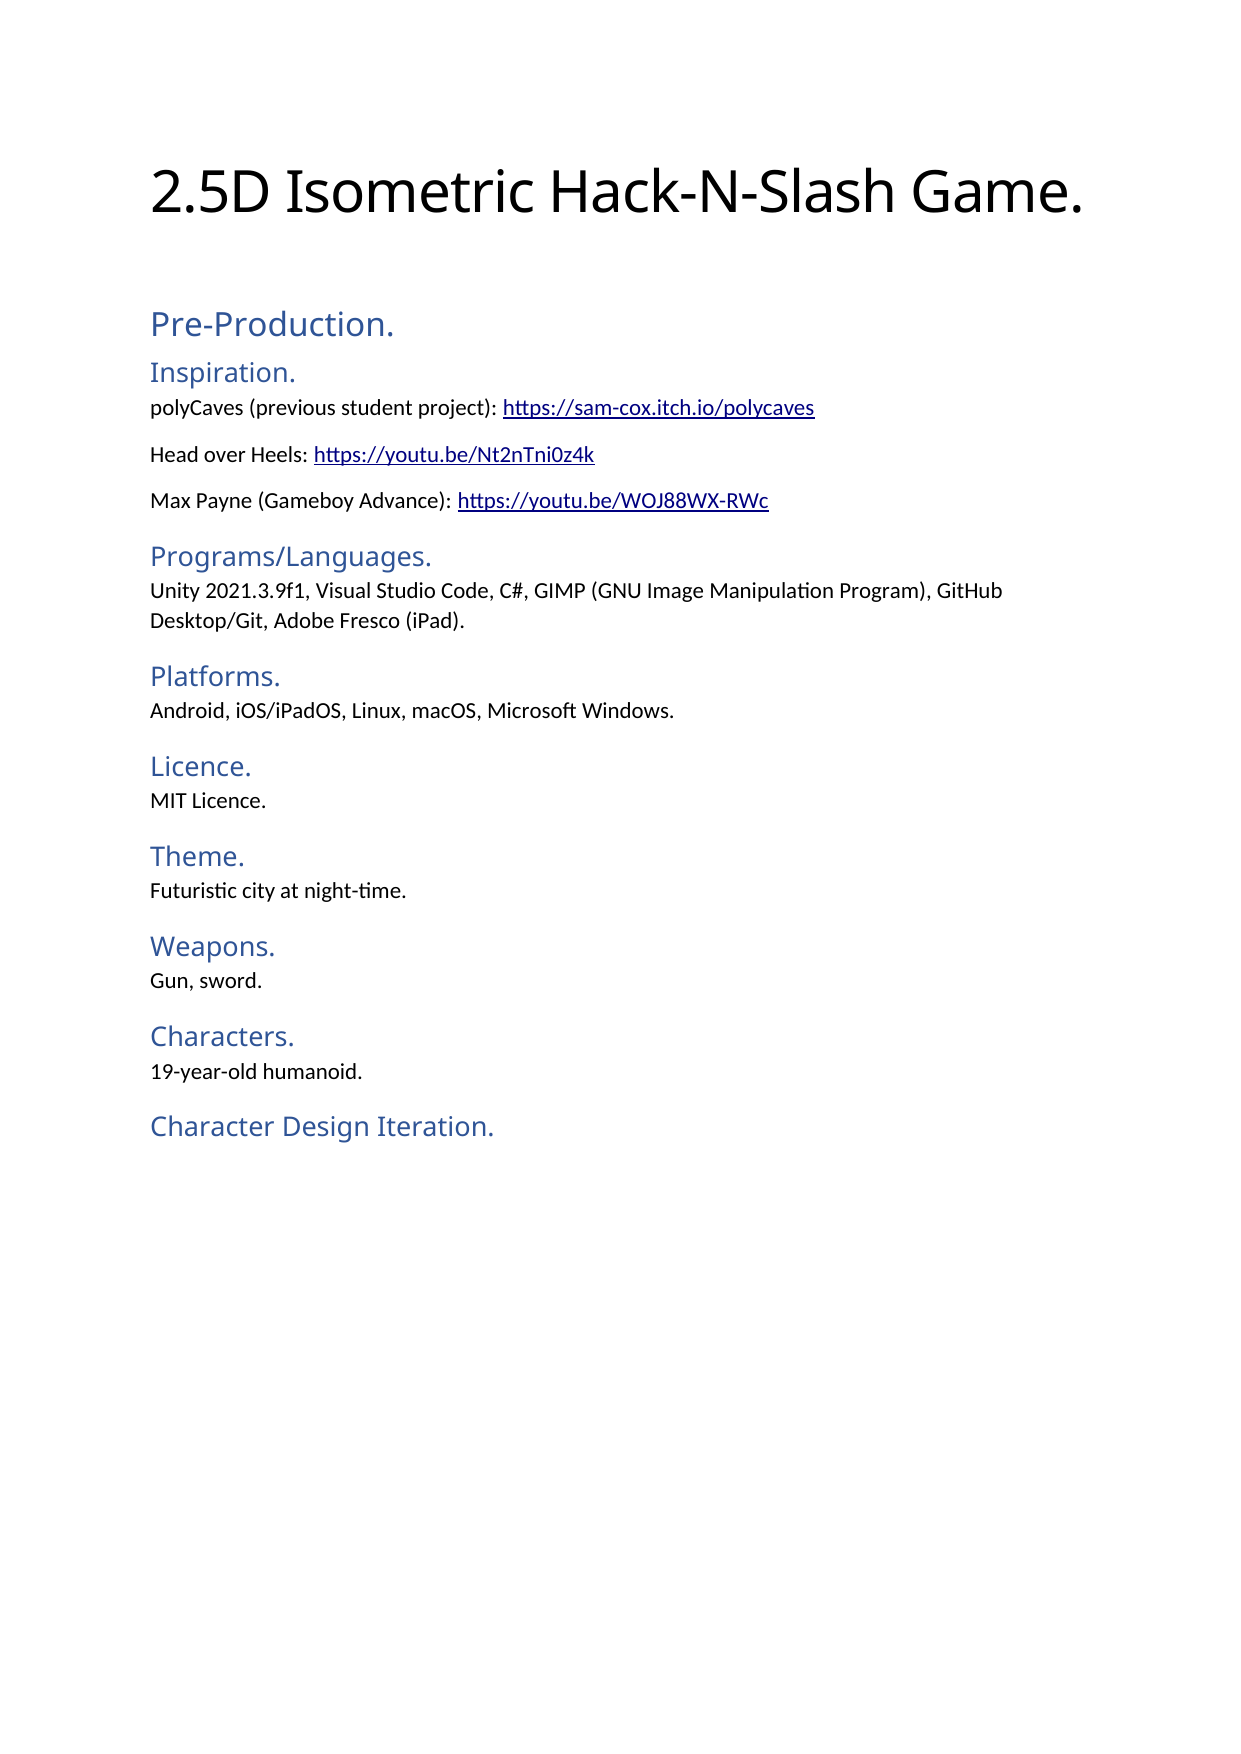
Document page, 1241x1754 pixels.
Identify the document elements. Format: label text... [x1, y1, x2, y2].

text Gun, sword. [150, 967, 1090, 995]
text Unity 2021.3.9f1, Visual Studio Code, C#, GIMP (GNU Image Manipulation Program), GitHub Desktop/Git, Adobe Fresco (iPad). [150, 576, 1090, 634]
subtitle Inspiration. [150, 354, 1090, 391]
text Futuristic city at night-time. [150, 877, 1090, 904]
subtitle Weapons. [150, 927, 1090, 964]
text MIT Licence. [150, 786, 1090, 814]
subtitle Pre-Production. [150, 301, 1090, 346]
text Max Payne (Gameboy Advance): https://youtu.be/WOJ88WX-RWc [150, 486, 1090, 514]
title 2.5D Isometric Hack-N-Slash Game. [150, 150, 1090, 229]
text Head over Heels: https://youtu.be/Nt2nTni0z4k [150, 440, 1090, 468]
subtitle Programs/Languages. [150, 537, 1090, 574]
subtitle Platforms. [150, 657, 1090, 694]
subtitle Characters. [150, 1017, 1090, 1054]
text 19-year-old humanoid. [150, 1057, 1090, 1085]
subtitle Character Design Iteration. [150, 1107, 1090, 1144]
subtitle Theme. [150, 837, 1090, 874]
text Android, iOS/iPadOS, Linux, macOS, Microsoft Windows. [150, 696, 1090, 724]
subtitle Licence. [150, 747, 1090, 784]
text polyCaves (previous student project): https://sam-cox.itch.io/polycaves [150, 393, 1090, 421]
